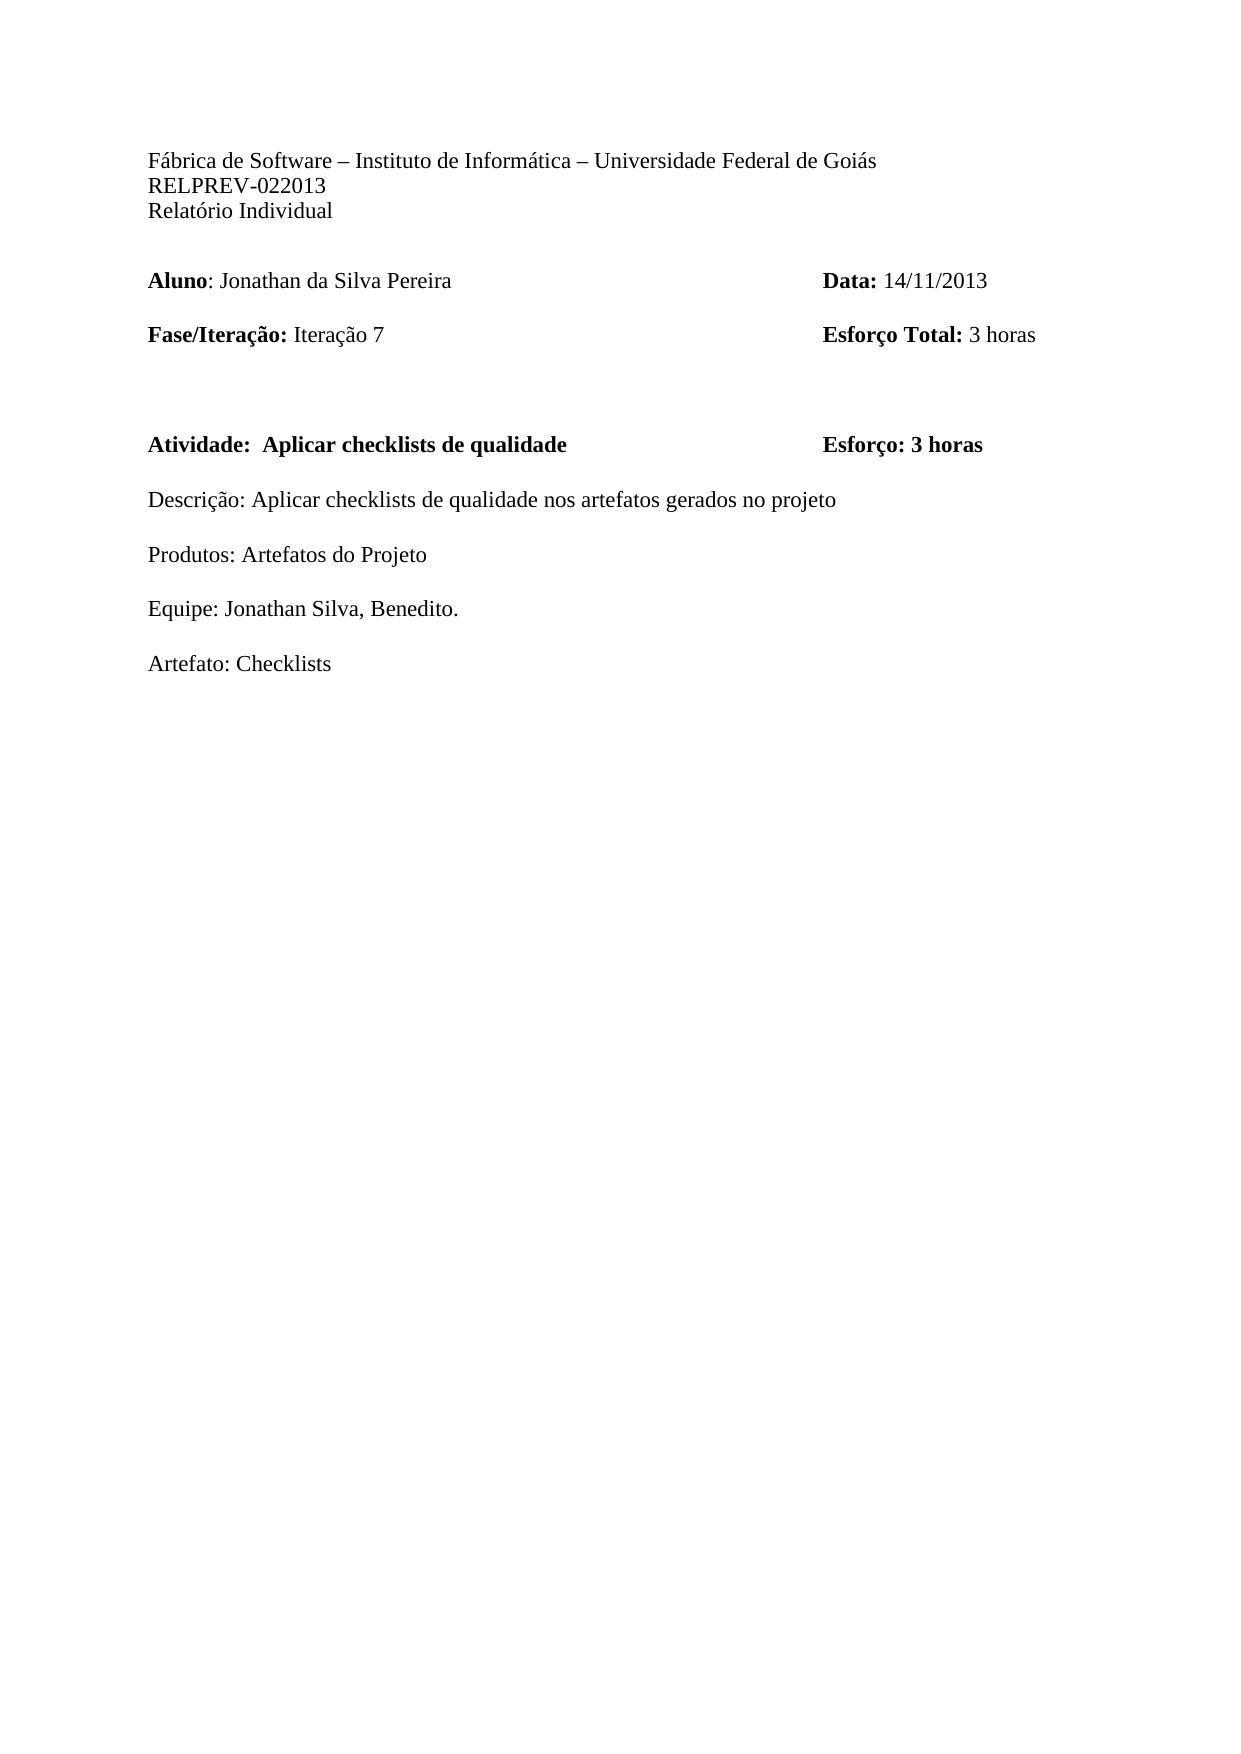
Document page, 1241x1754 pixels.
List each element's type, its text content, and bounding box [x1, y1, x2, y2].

text Equipe: Jonathan Silva, Benedito. [148, 596, 1093, 622]
text Descrição: Aplicar checklists de qualidade nos artefatos gerados no projeto [148, 487, 1093, 512]
text Produtos: Artefatos do Projeto [148, 542, 1093, 567]
text Artefato: Checklists [148, 651, 1093, 677]
text Aluno: Jonathan da Silva Pereira Data: 14/11/2013 [148, 268, 1093, 293]
text Fase/Iteração: Iteração 7 Esforço Total: 3 horas [148, 322, 1093, 348]
text Atividade: Aplicar checklists de qualidade Esforço: 3 horas [148, 432, 1093, 457]
